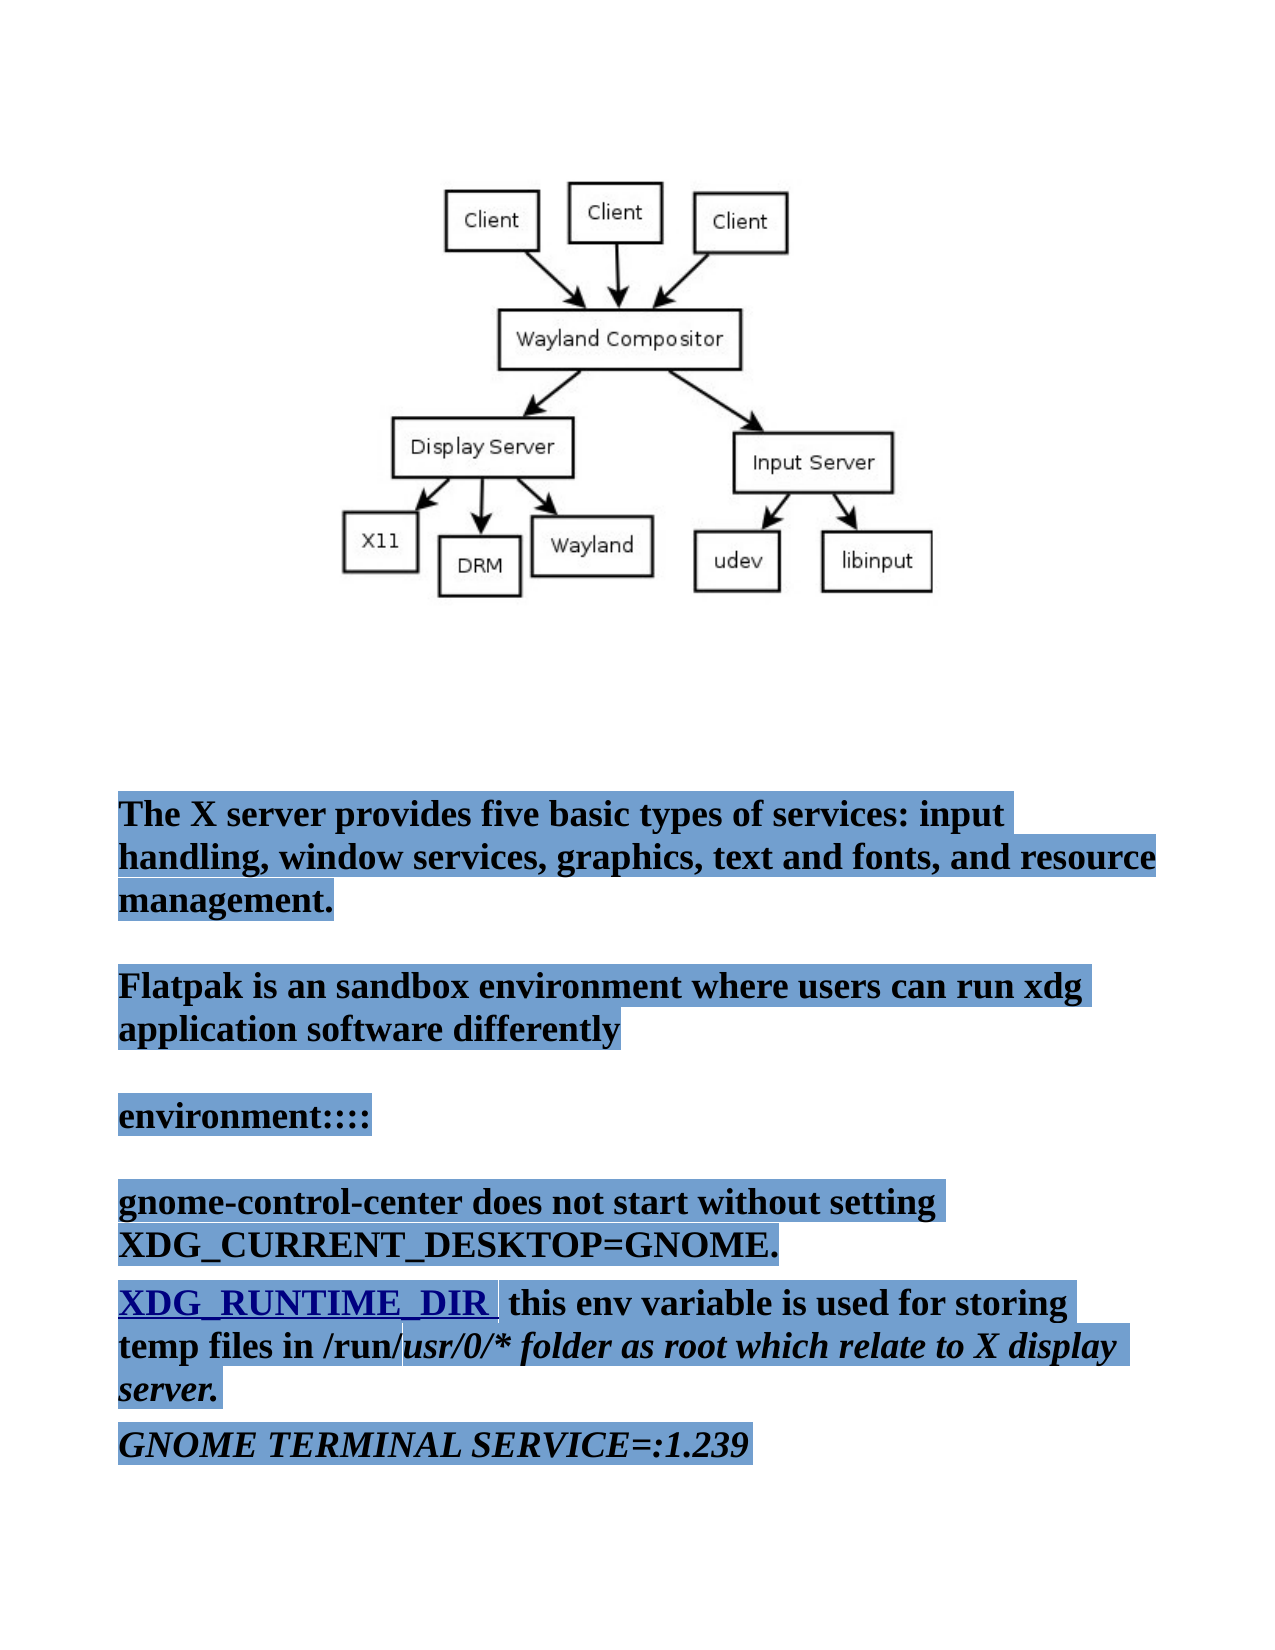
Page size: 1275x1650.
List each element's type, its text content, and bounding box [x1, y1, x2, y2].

subtitle XDG_RUNTIME_DIR this env variable is used for storing temp files in /run/usr/0/* folder as root which relate to X display server. [118, 1280, 1157, 1409]
text GNOME TERMINAL SERVICE=:1.239 [118, 1422, 1157, 1465]
text The X server provides five basic types of services: input handling, window services, graphics, text and fonts, and resource management. [118, 791, 1157, 921]
text gnome-control-center does not start without setting XDG_CURRENT_DESKTOP=GNOME. [118, 1179, 1157, 1266]
text Flatpak is an sandbox environment where users can run xdg application software differently [118, 964, 1157, 1050]
picture [153, 118, 1122, 662]
text environment:::: [118, 1093, 1157, 1136]
